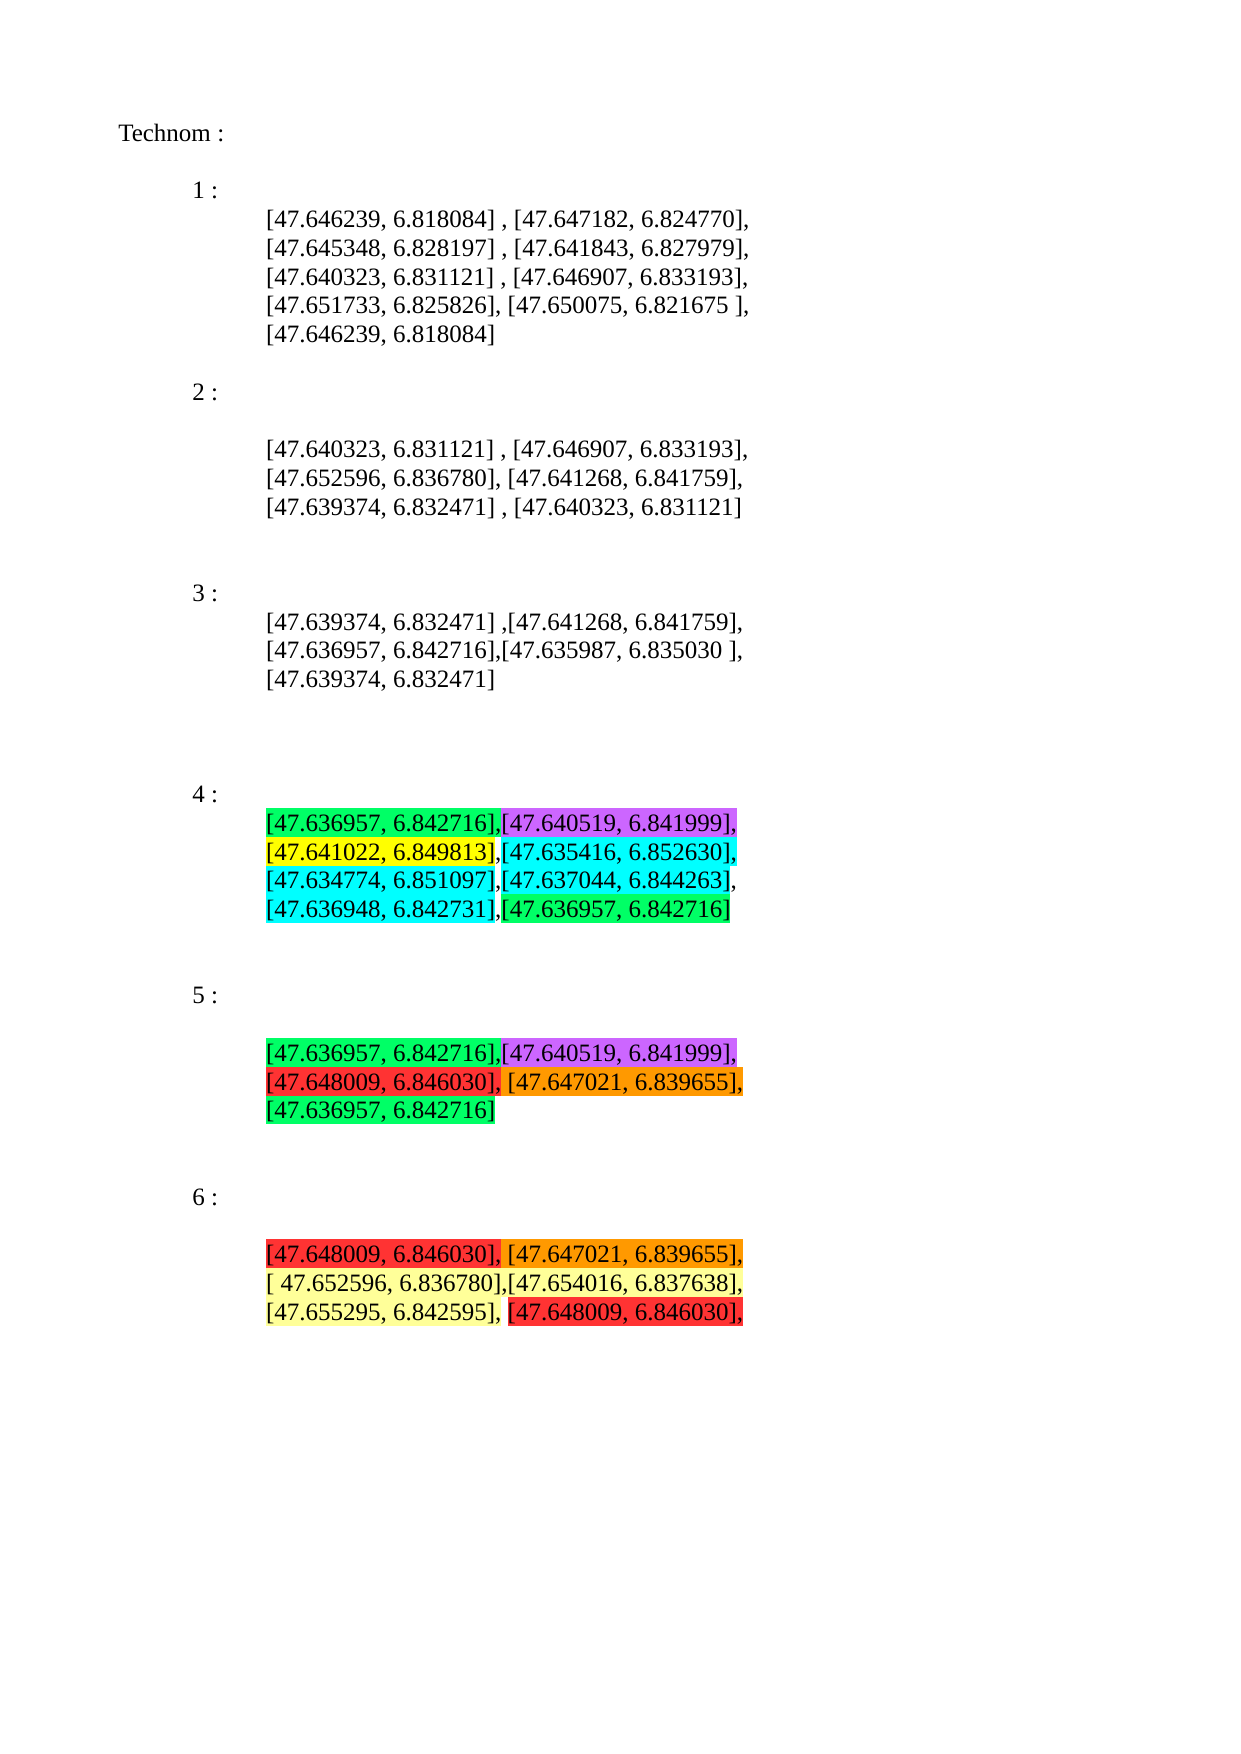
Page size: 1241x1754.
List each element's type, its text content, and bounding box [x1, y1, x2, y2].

text [47.645348, 6.828197] , [47.641843, 6.827979], [118, 233, 1122, 262]
text [47.636948, 6.842731],[47.636957, 6.842716] [118, 894, 1122, 923]
text 2 : [118, 377, 1122, 406]
text [47.639374, 6.832471] , [47.640323, 6.831121] [118, 492, 1122, 521]
text [47.646239, 6.818084] , [47.647182, 6.824770], [118, 204, 1122, 233]
text 3 : [118, 578, 1122, 607]
text [47.648009, 6.846030], [47.647021, 6.839655], [118, 1067, 1122, 1096]
text 5 : [118, 981, 1122, 1009]
text 4 : [118, 779, 1122, 808]
text [47.636957, 6.842716],[47.640519, 6.841999], [118, 1038, 1122, 1067]
text [47.639374, 6.832471] ,[47.641268, 6.841759], [118, 607, 1122, 636]
text [47.646239, 6.818084] [118, 319, 1122, 348]
text [47.636957, 6.842716] [118, 1096, 1122, 1124]
text [47.639374, 6.832471] [118, 664, 1122, 693]
text 6 : [118, 1182, 1122, 1211]
text [47.634774, 6.851097],[47.637044, 6.844263], [118, 866, 1122, 894]
text [47.636957, 6.842716],[47.635987, 6.835030 ], [118, 636, 1122, 664]
text [47.651733, 6.825826], [47.650075, 6.821675 ], [118, 291, 1122, 319]
text [47.641022, 6.849813],[47.635416, 6.852630], [118, 837, 1122, 866]
text [47.636957, 6.842716],[47.640519, 6.841999], [118, 808, 1122, 837]
text [47.648009, 6.846030], [47.647021, 6.839655], [118, 1239, 1122, 1268]
text [47.655295, 6.842595], [47.648009, 6.846030], [118, 1297, 1122, 1326]
text [47.652596, 6.836780], [47.641268, 6.841759], [118, 463, 1122, 492]
text [47.640323, 6.831121] , [47.646907, 6.833193], [118, 262, 1122, 291]
text [47.640323, 6.831121] , [47.646907, 6.833193], [118, 434, 1122, 463]
text Technom : [118, 118, 1122, 147]
text 1 : [118, 176, 1122, 204]
text [ 47.652596, 6.836780],[47.654016, 6.837638], [118, 1268, 1122, 1297]
